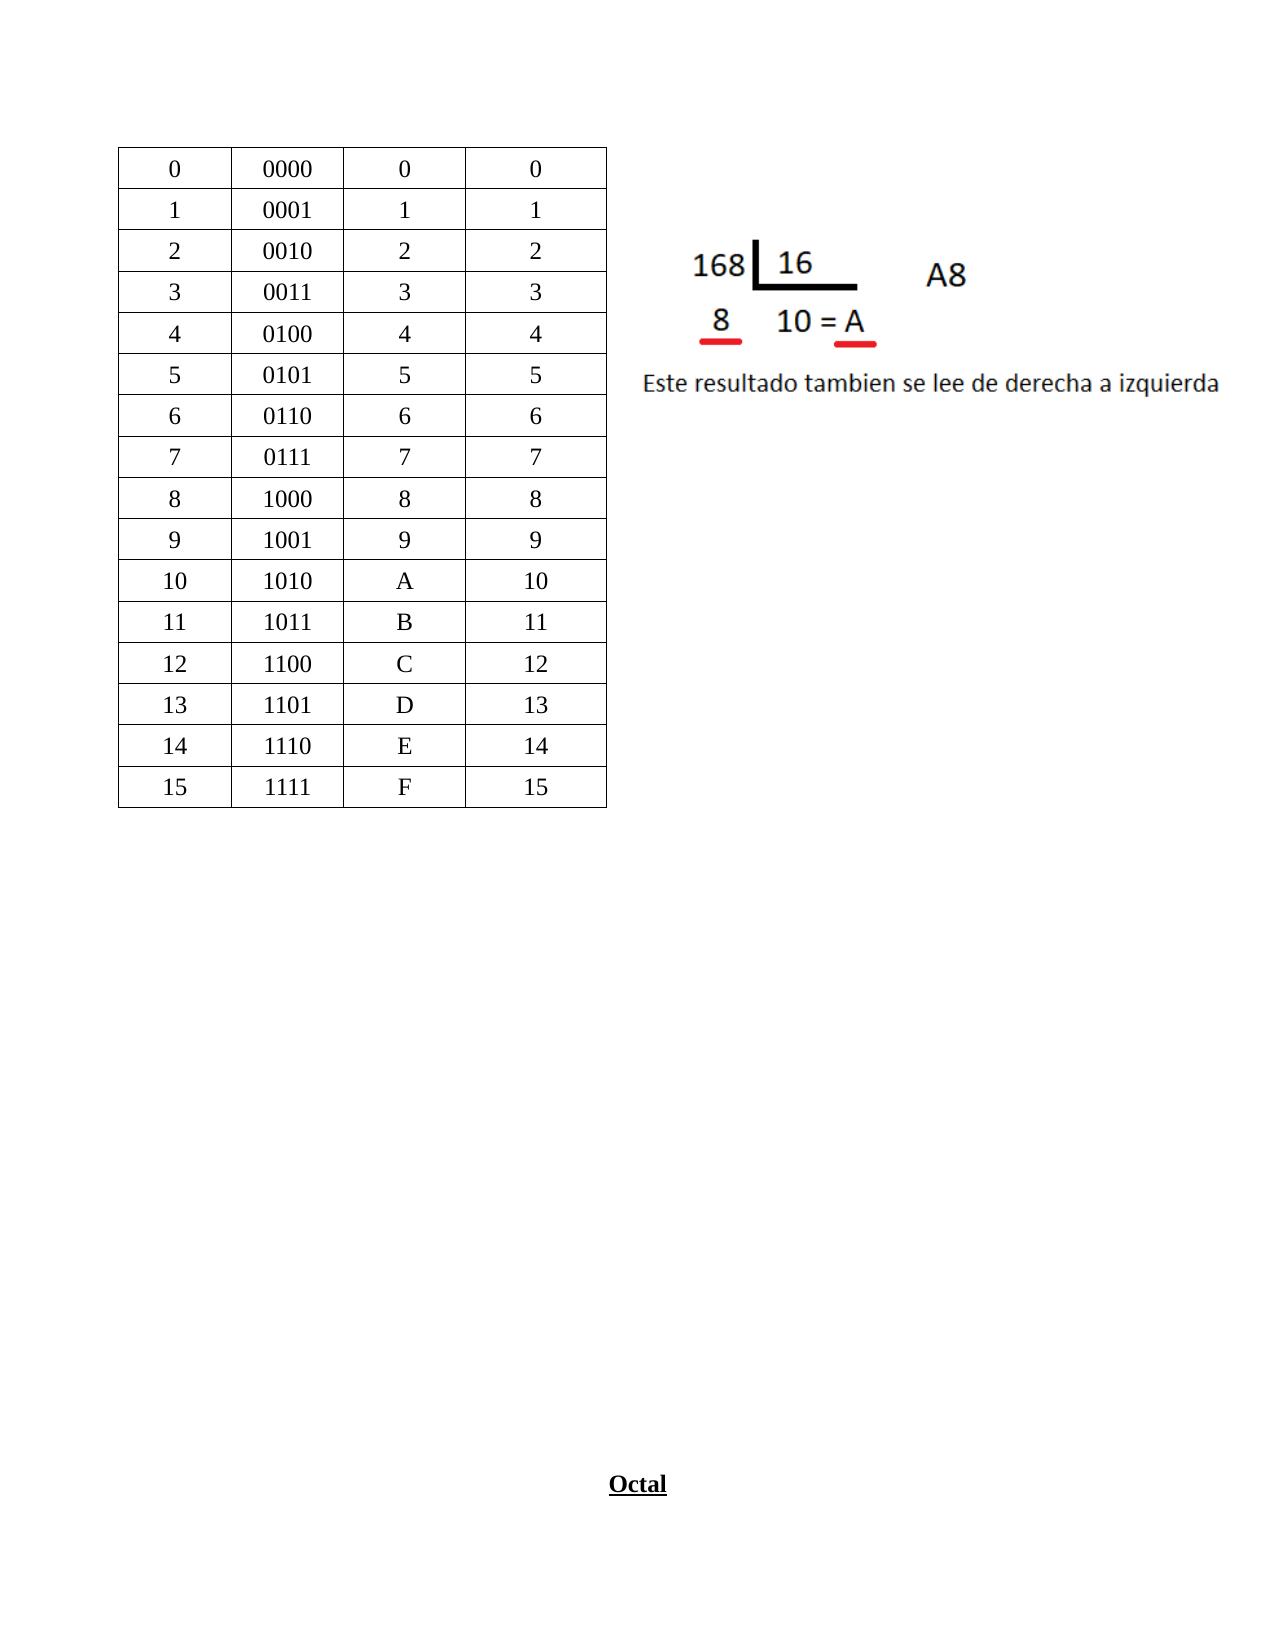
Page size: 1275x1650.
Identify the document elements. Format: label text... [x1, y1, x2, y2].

table_cell 15 [119, 767, 231, 807]
table_cell 8 [466, 478, 606, 518]
table_cell 5 [119, 354, 231, 394]
table_cell C [344, 643, 465, 683]
table_cell 2 [344, 230, 465, 271]
table_cell 5 [466, 354, 606, 394]
text Octal [118, 1469, 1157, 1498]
table_cell 5 [344, 354, 465, 394]
table_cell 6 [344, 395, 465, 436]
table_cell 1100 [232, 643, 343, 683]
table_cell 12 [119, 643, 231, 683]
table_cell 14 [119, 725, 231, 766]
table_cell 0101 [232, 354, 343, 394]
table_cell 7 [119, 437, 231, 477]
table_cell 1101 [232, 684, 343, 724]
table_cell 1001 [232, 519, 343, 559]
table_cell 9 [466, 519, 606, 559]
table_cell 7 [466, 437, 606, 477]
table_cell 9 [119, 519, 231, 559]
table_cell 12 [466, 643, 606, 683]
table_cell 0001 [232, 189, 343, 229]
table_cell 0010 [232, 230, 343, 271]
table_cell 4 [119, 313, 231, 353]
table_cell 1 [344, 189, 465, 229]
table_header 0000 [232, 148, 343, 188]
table_cell 3 [344, 272, 465, 312]
table_cell 2 [466, 230, 606, 271]
table_cell 15 [466, 767, 606, 807]
table_cell 1000 [232, 478, 343, 518]
table_cell 1111 [232, 767, 343, 807]
table_cell 11 [119, 602, 231, 642]
table_header 0 [344, 148, 465, 188]
table_cell 1 [466, 189, 606, 229]
table_cell 3 [466, 272, 606, 312]
table_header 0 [119, 148, 231, 188]
table_cell 9 [344, 519, 465, 559]
table_cell 0011 [232, 272, 343, 312]
table_cell D [344, 684, 465, 724]
table_header 0 [466, 148, 606, 188]
table_cell 13 [119, 684, 231, 724]
table_cell 8 [344, 478, 465, 518]
table_cell 10 [466, 560, 606, 601]
table_cell 10 [119, 560, 231, 601]
picture [631, 223, 1243, 410]
table_cell F [344, 767, 465, 807]
table_cell 4 [466, 313, 606, 353]
table_cell 0100 [232, 313, 343, 353]
table_cell 0111 [232, 437, 343, 477]
table_cell 1 [119, 189, 231, 229]
table_cell B [344, 602, 465, 642]
table_cell 13 [466, 684, 606, 724]
table_cell 14 [466, 725, 606, 766]
table_cell 4 [344, 313, 465, 353]
table_cell 1011 [232, 602, 343, 642]
table_cell 0110 [232, 395, 343, 436]
table_cell 7 [344, 437, 465, 477]
table_cell 2 [119, 230, 231, 271]
table_cell 6 [119, 395, 231, 436]
table_cell 8 [119, 478, 231, 518]
table_cell 6 [466, 395, 606, 436]
table_cell A [344, 560, 465, 601]
table_cell 1010 [232, 560, 343, 601]
table_cell 11 [466, 602, 606, 642]
table_cell 3 [119, 272, 231, 312]
table_cell 1110 [232, 725, 343, 766]
table_cell E [344, 725, 465, 766]
